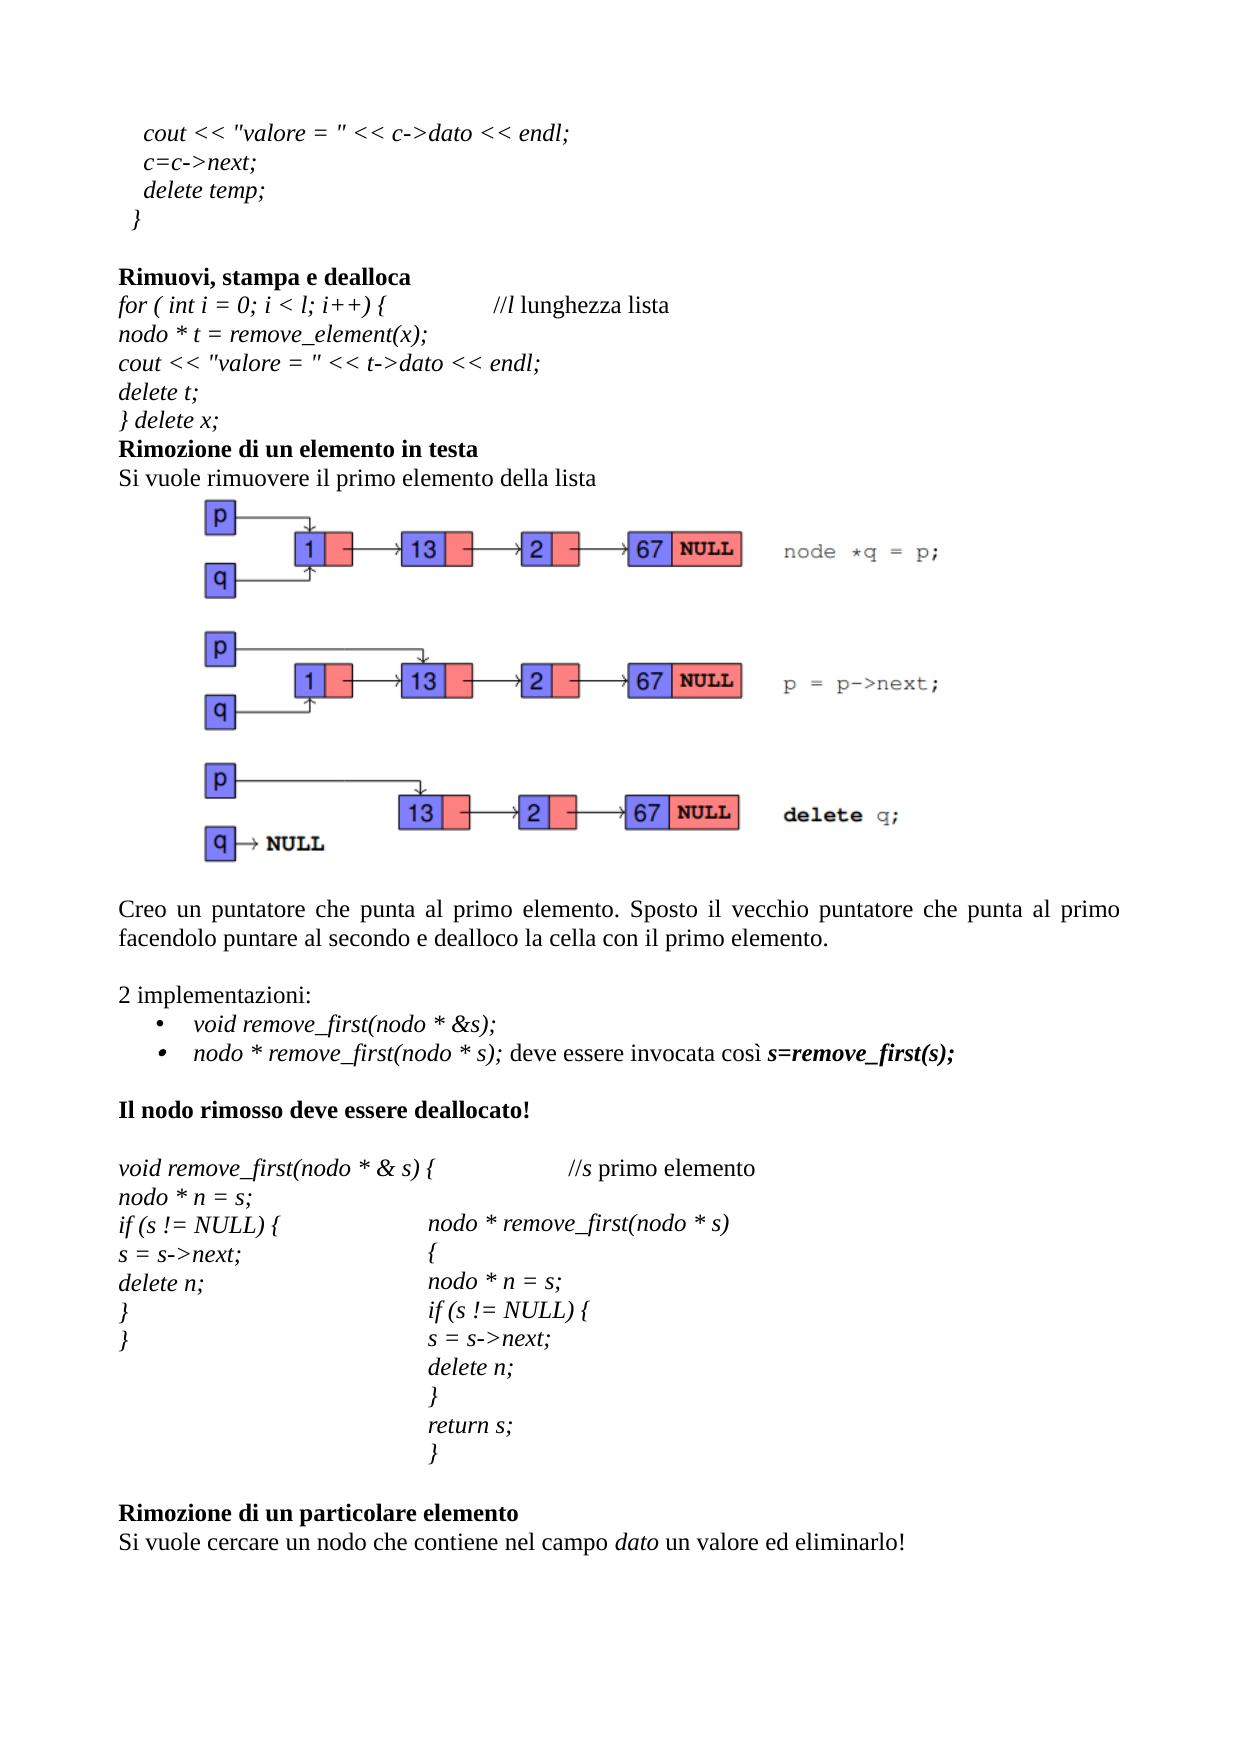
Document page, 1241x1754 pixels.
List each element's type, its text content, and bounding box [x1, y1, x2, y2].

text Rimozione di un elemento in testa [118, 434, 1122, 463]
text 2 implementazioni: [118, 981, 1122, 1009]
text } [118, 204, 1122, 233]
picture [176, 492, 938, 871]
list void remove_first(nodo * &s); [156, 1009, 1122, 1038]
text delete temp; [118, 176, 1122, 204]
text delete t; [118, 377, 1122, 406]
text cout << "valore = " << t->dato << endl; [118, 348, 1122, 377]
text } [118, 1297, 1122, 1326]
text Creo un puntatore che punta al primo elemento. Sposto il vecchio puntatore che punta al primo facendolo puntare al secondo e dealloco la cella con il primo elemento. [118, 894, 1122, 952]
text s = s->next; [118, 1239, 1122, 1268]
text nodo * n = s; [118, 1182, 1122, 1211]
text Si vuole rimuovere il primo elemento della lista [118, 463, 1122, 492]
text delete n; [118, 1268, 1122, 1297]
text nodo * t = remove_element(x); [118, 319, 1122, 348]
text } [118, 1326, 1122, 1354]
text if (s != NULL) { [118, 1211, 1122, 1239]
text Il nodo rimosso deve essere deallocato! [118, 1096, 1122, 1124]
text } delete x; [118, 406, 1122, 434]
text Rimozione di un particolare elemento [118, 1498, 1122, 1527]
text Si vuole cercare un nodo che contiene nel campo dato un valore ed eliminarlo! [118, 1527, 1122, 1556]
text for ( int i = 0; i < l; i++) { //l lunghezza lista [118, 291, 1122, 319]
text void remove_first(nodo * & s) { //s primo elemento [118, 1153, 1122, 1182]
text c=c->next; [118, 147, 1122, 176]
text Rimuovi, stampa e dealloca [118, 262, 1122, 291]
list nodo * remove_first(nodo * s); deve essere invocata così s=remove_first(s); [156, 1038, 1122, 1067]
text cout << "valore = " << c->dato << endl; [118, 118, 1122, 147]
